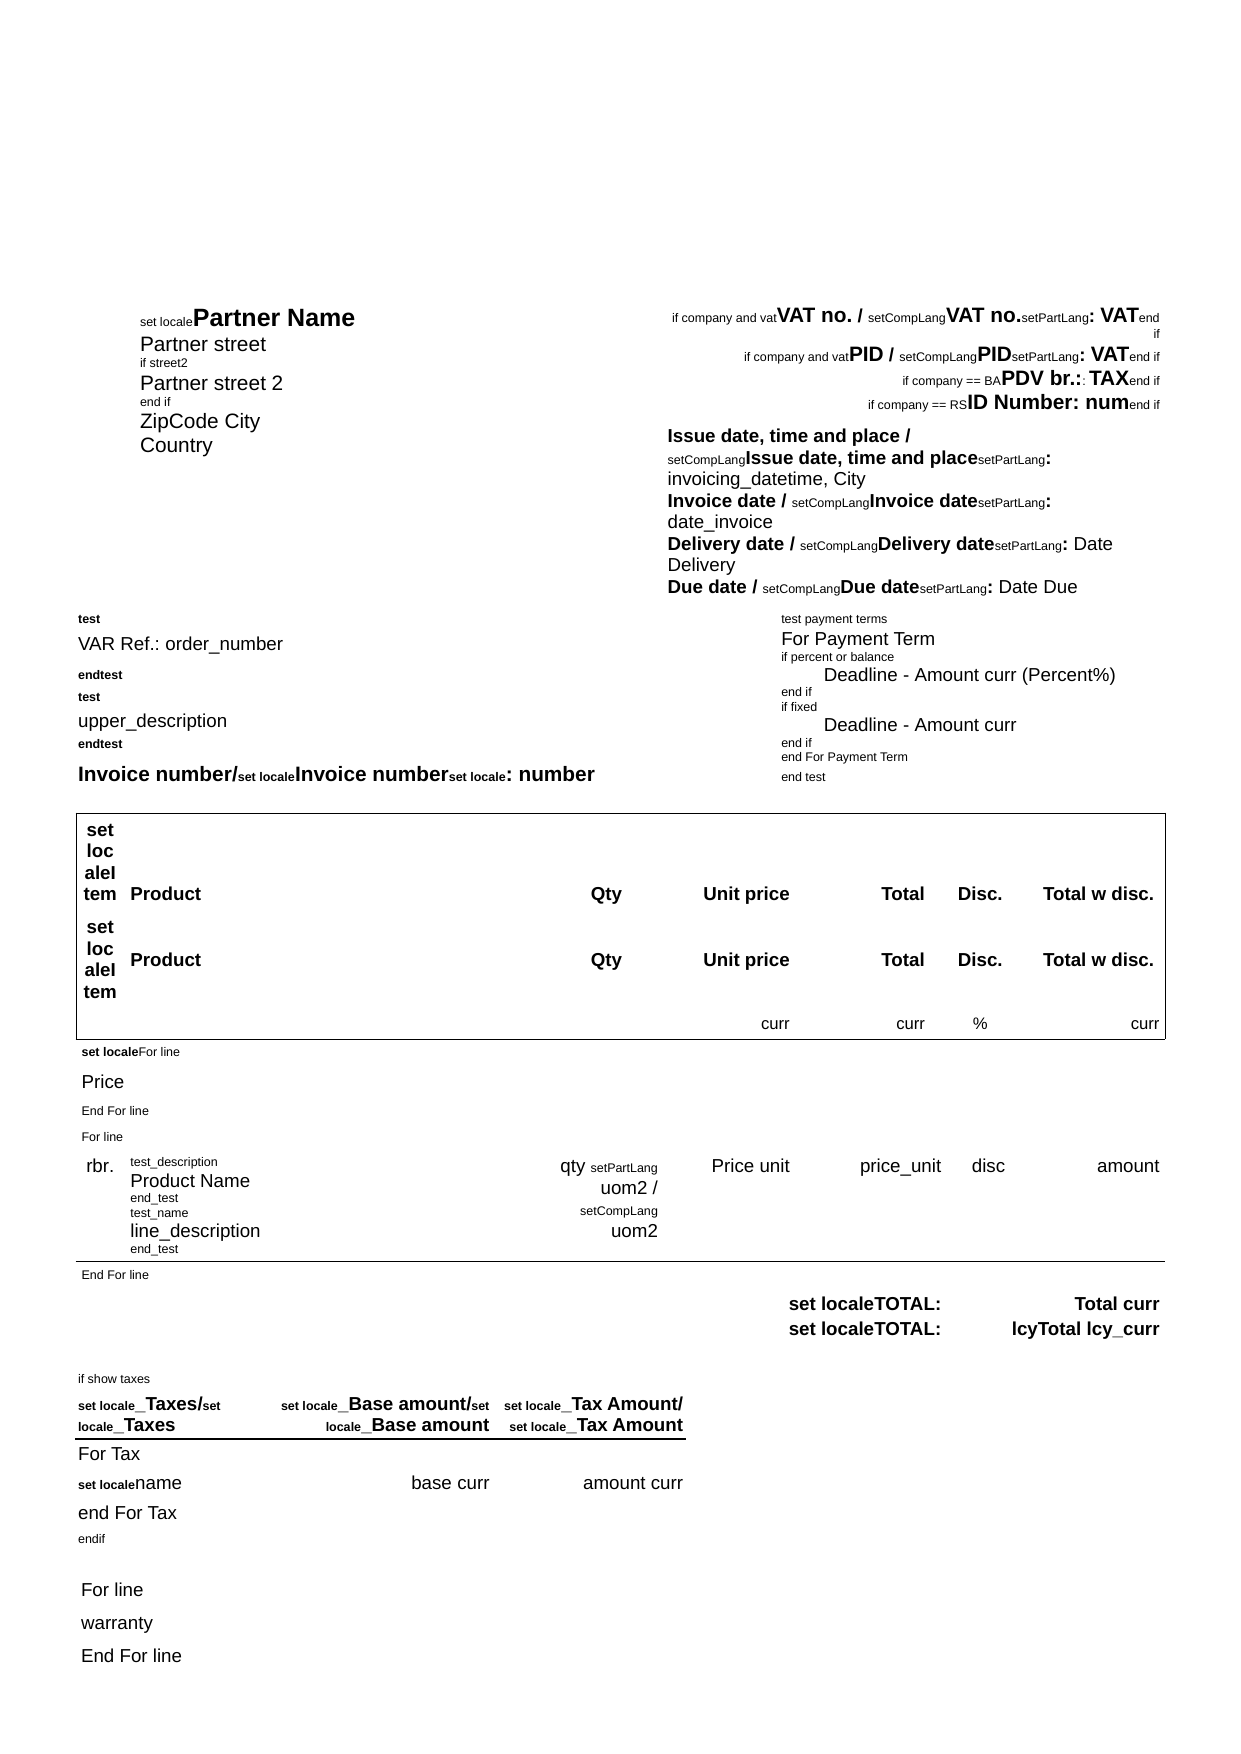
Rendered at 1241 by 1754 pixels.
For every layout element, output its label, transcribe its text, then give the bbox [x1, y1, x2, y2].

table_header if company and vatVAT no. / setCompLangVAT no.setPartLang: VATend if if company and vatPID / setCompLangPIDsetPartLang: VATend if if company == BAPDV br.:: TAXend if if company == RSID Number: numend if [662, 298, 1165, 419]
table_cell set locale_Taxes/set locale_Taxes [75, 1389, 254, 1438]
table_header Unit price [663, 814, 795, 910]
table_header Total w disc. [1030, 814, 1165, 910]
table_cell [839, 1438, 1165, 1469]
table_header Disc. [930, 814, 1030, 910]
table_cell [839, 1499, 1165, 1529]
table_cell end For Tax [75, 1499, 686, 1529]
table_header set localeItem [77, 814, 124, 910]
table_cell endtest [75, 657, 778, 687]
table_cell Price unit [663, 1149, 795, 1261]
table_cell test [75, 687, 778, 707]
table_cell set localeFor line [76, 1040, 1165, 1065]
table_cell rbr. [76, 1149, 124, 1261]
table_cell Price [76, 1065, 1165, 1098]
table_cell [77, 1008, 124, 1039]
table_cell amount curr [492, 1469, 686, 1499]
table_cell Total curr lcyTotal lcy_curr [947, 1288, 1165, 1345]
table_cell set localeItem [77, 910, 124, 1008]
table_header [75, 603, 778, 609]
table_cell End For line [75, 1639, 1165, 1672]
table_header For line [75, 1573, 1165, 1606]
table_cell Total w disc. [1030, 910, 1165, 1008]
table_cell [839, 1389, 1165, 1438]
table_cell Unit price [663, 910, 795, 1008]
table_cell test_description Product Name end_test test_name line_description end_test [125, 1149, 549, 1261]
table_cell set locale_Tax Amount/set locale_Tax Amount [492, 1389, 686, 1438]
table_cell price_unit [795, 1149, 947, 1261]
table_cell set localename [75, 1469, 254, 1499]
table_cell set localeTOTAL: set localeTOTAL: [76, 1288, 947, 1345]
table_cell qty setPartLang uom2 /setCompLang uom2 [549, 1149, 663, 1261]
table_cell upper_description [75, 707, 778, 734]
table_cell [686, 1438, 838, 1469]
table_header Qty [549, 814, 663, 910]
table_cell [125, 1008, 549, 1039]
table_cell Total [795, 910, 930, 1008]
table_cell endtest [75, 734, 778, 754]
table_cell Issue date, time and place / setCompLangIssue date, time and placesetPartLang: invoicing_datetime, City Invoice date / setCompLangInvoice datesetPartLang: date_invoice Delivery date / setCompLangDelivery datesetPartLang: Date Delivery Due date / setCompLangDue datesetPartLang: Date Due [662, 419, 1165, 603]
table_cell For line [76, 1124, 1165, 1149]
table_cell VAR Ref.: order_number [75, 629, 778, 657]
table_cell test [75, 609, 778, 629]
table_cell Qty [549, 910, 663, 1008]
table_cell End For line [76, 1262, 1165, 1287]
table_cell [549, 1008, 663, 1039]
table_header [75, 298, 134, 603]
table_cell endif [75, 1529, 1165, 1549]
table_header Total [795, 814, 930, 910]
table_cell For Tax [75, 1440, 686, 1469]
table_header Product [125, 814, 549, 910]
table_cell [686, 1469, 838, 1499]
table_cell End For line [76, 1098, 1165, 1123]
table_header test payment terms For Payment Term if percent or balance Deadline - Amount curr (Percent%) end if if fixed Deadline - Amount curr end if end For Payment Term end test [778, 603, 1165, 789]
table_cell Invoice number/set localeInvoice numberset locale: number [75, 754, 778, 789]
table_cell [686, 1499, 838, 1529]
table_cell Product [125, 910, 549, 1008]
table_cell warranty [75, 1606, 1165, 1639]
table_cell curr [1030, 1008, 1165, 1039]
table_cell Disc. [930, 910, 1030, 1008]
table_cell base curr [255, 1469, 492, 1499]
table_cell curr [795, 1008, 930, 1039]
table_cell [686, 1389, 838, 1438]
table_cell [839, 1469, 1165, 1499]
table_cell set locale_Base amount/set locale_Base amount [255, 1389, 492, 1438]
table_cell disc [947, 1149, 1030, 1261]
table_cell curr [663, 1008, 795, 1039]
table_cell % [930, 1008, 1030, 1039]
table_cell amount [1030, 1149, 1165, 1261]
table_header if show taxes [75, 1369, 1165, 1389]
table_header set localePartner Name Partner street if street2 Partner street 2 end if ZipCode City Country [134, 298, 662, 603]
